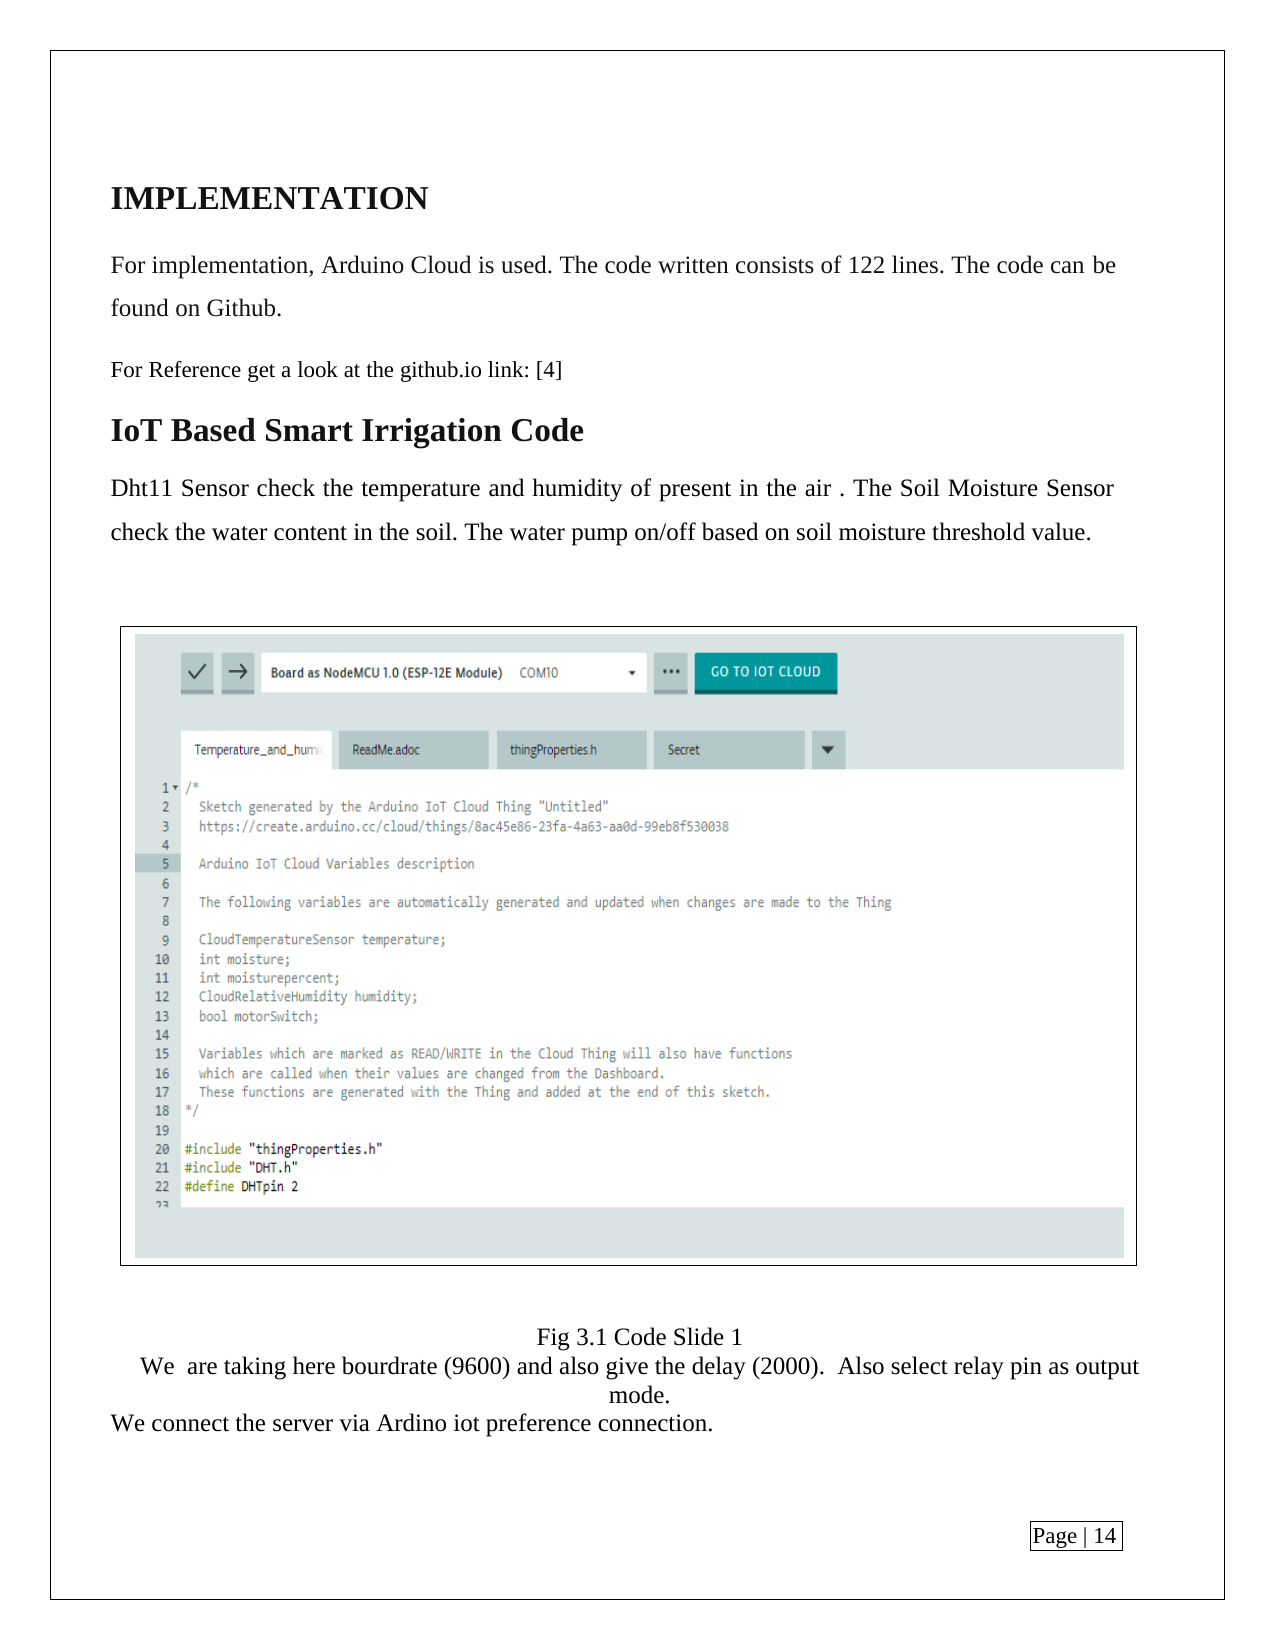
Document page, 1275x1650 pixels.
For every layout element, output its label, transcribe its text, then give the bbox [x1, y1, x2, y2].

text We connect the server via Ardino iot preference connection. [110, 1408, 1169, 1437]
text For implementation, Arduino Cloud is used. The code written consists of 122 lines. The code can be found on Github. [110, 250, 1116, 322]
subtitle IoT Based Smart Irrigation Code [110, 411, 1169, 449]
text Fig 3.1 Code Slide 1 [110, 1322, 1169, 1351]
table_header [142, 588, 614, 626]
text Dht11 Sensor check the temperature and humidity of present in the air . The Soil Moisture Sensor check the water content in the soil. The water pump on/off based on soil moisture threshold value. [110, 473, 1116, 545]
text For Reference get a look at the github.io link: [4] [110, 356, 1169, 382]
table_header [615, 588, 1122, 626]
picture [135, 634, 1124, 1258]
text Fig 3.1 Code Slide 2 [1137, 1236, 1169, 1265]
text We are taking here bourdrate (9600) and also give the delay (2000). Also select relay pin as output mode. [110, 1351, 1169, 1408]
subtitle IMPLEMENTATION [110, 178, 1169, 216]
